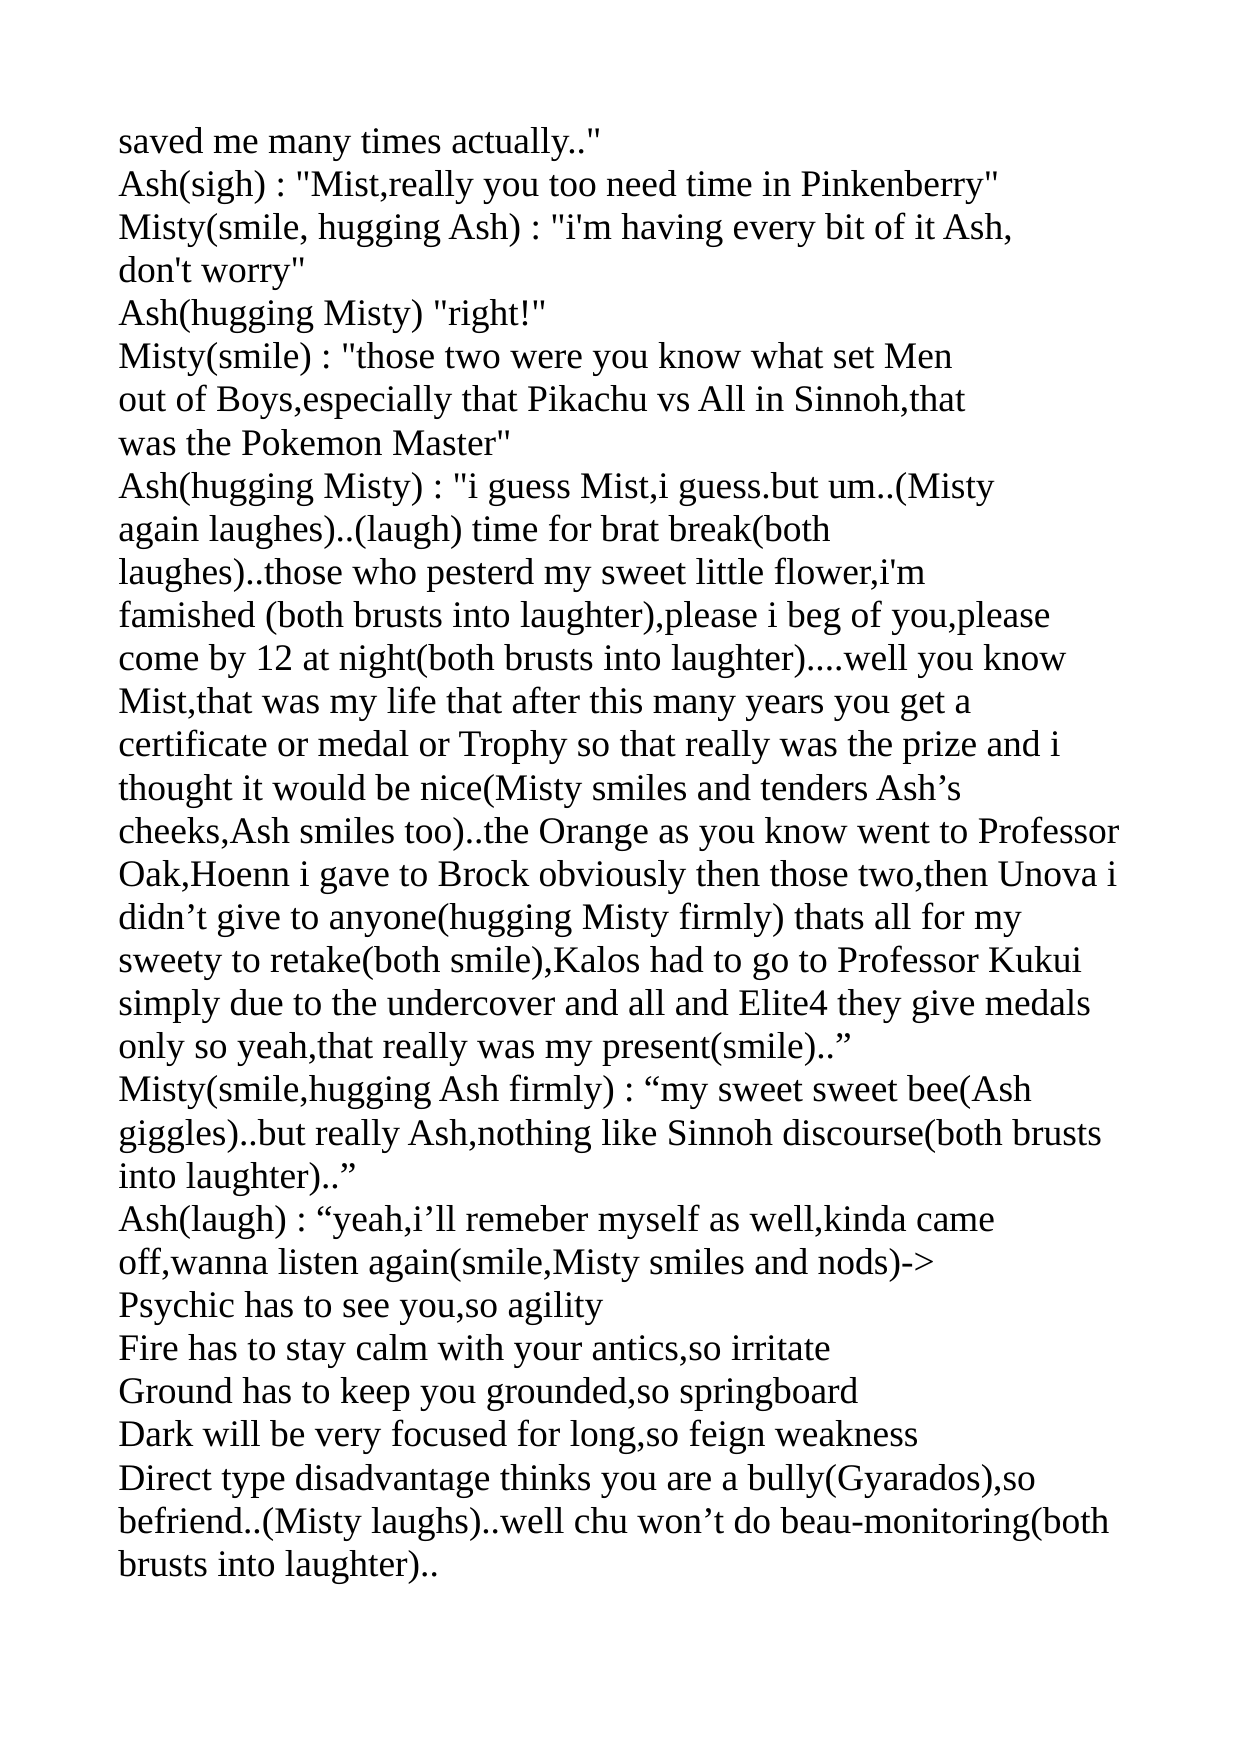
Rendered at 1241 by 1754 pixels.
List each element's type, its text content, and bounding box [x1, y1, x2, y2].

text Ash(sigh) : "Mist,really you too need time in Pinkenberry" [118, 161, 1122, 204]
text Misty(smile, hugging Ash) : "i'm having every bit of it Ash, [118, 204, 1122, 247]
text Ash(hugging Misty) "right!" [118, 291, 1122, 334]
text Misty(smile,hugging Ash firmly) : “my sweet sweet bee(Ash giggles)..but really Ash,nothing like Sinnoh discourse(both brusts into laughter)..” [118, 1067, 1122, 1196]
text famished (both brusts into laughter),please i beg of you,please come by 12 at night(both brusts into laughter)....well you know Mist,that was my life that after this many years you get a certificate or medal or Trophy so that really was the prize and i thought it would be nice(Misty smiles and tenders Ash’s cheeks,Ash smiles too)..the Orange as you know went to Professor Oak,Hoenn i gave to Brock obviously then those two,then Unova i didn’t give to anyone(hugging Misty firmly) thats all for my sweety to retake(both smile),Kalos had to go to Professor Kukui simply due to the undercover and all and Elite4 they give medals only so yeah,that really was my present(smile)..” [118, 592, 1122, 1067]
text Direct type disadvantage thinks you are a bully(Gyarados),so befriend..(Misty laughs)..well chu won’t do beau-monitoring(both brusts into laughter).. [118, 1455, 1122, 1584]
text Ground has to keep you grounded,so springboard [118, 1369, 1122, 1412]
text again laughes)..(laugh) time for brat break(both [118, 506, 1122, 549]
text out of Boys,especially that Pikachu vs All in Sinnoh,that [118, 377, 1122, 420]
text Fire has to stay calm with your antics,so irritate [118, 1326, 1122, 1369]
text Psychic has to see you,so agility [118, 1282, 1122, 1326]
text don't worry" [118, 247, 1122, 291]
text Ash(laugh) : “yeah,i’ll remeber myself as well,kinda came off,wanna listen again(smile,Misty smiles and nods)-> [118, 1196, 1122, 1282]
text was the Pokemon Master" [118, 420, 1122, 463]
text laughes)..those who pesterd my sweet little flower,i'm [118, 549, 1122, 592]
text Dark will be very focused for long,so feign weakness [118, 1412, 1122, 1455]
text Ash(hugging Misty) : "i guess Mist,i guess.but um..(Misty [118, 463, 1122, 506]
text Misty(smile) : "those two were you know what set Men [118, 334, 1122, 377]
text saved me many times actually.." [118, 118, 1122, 161]
